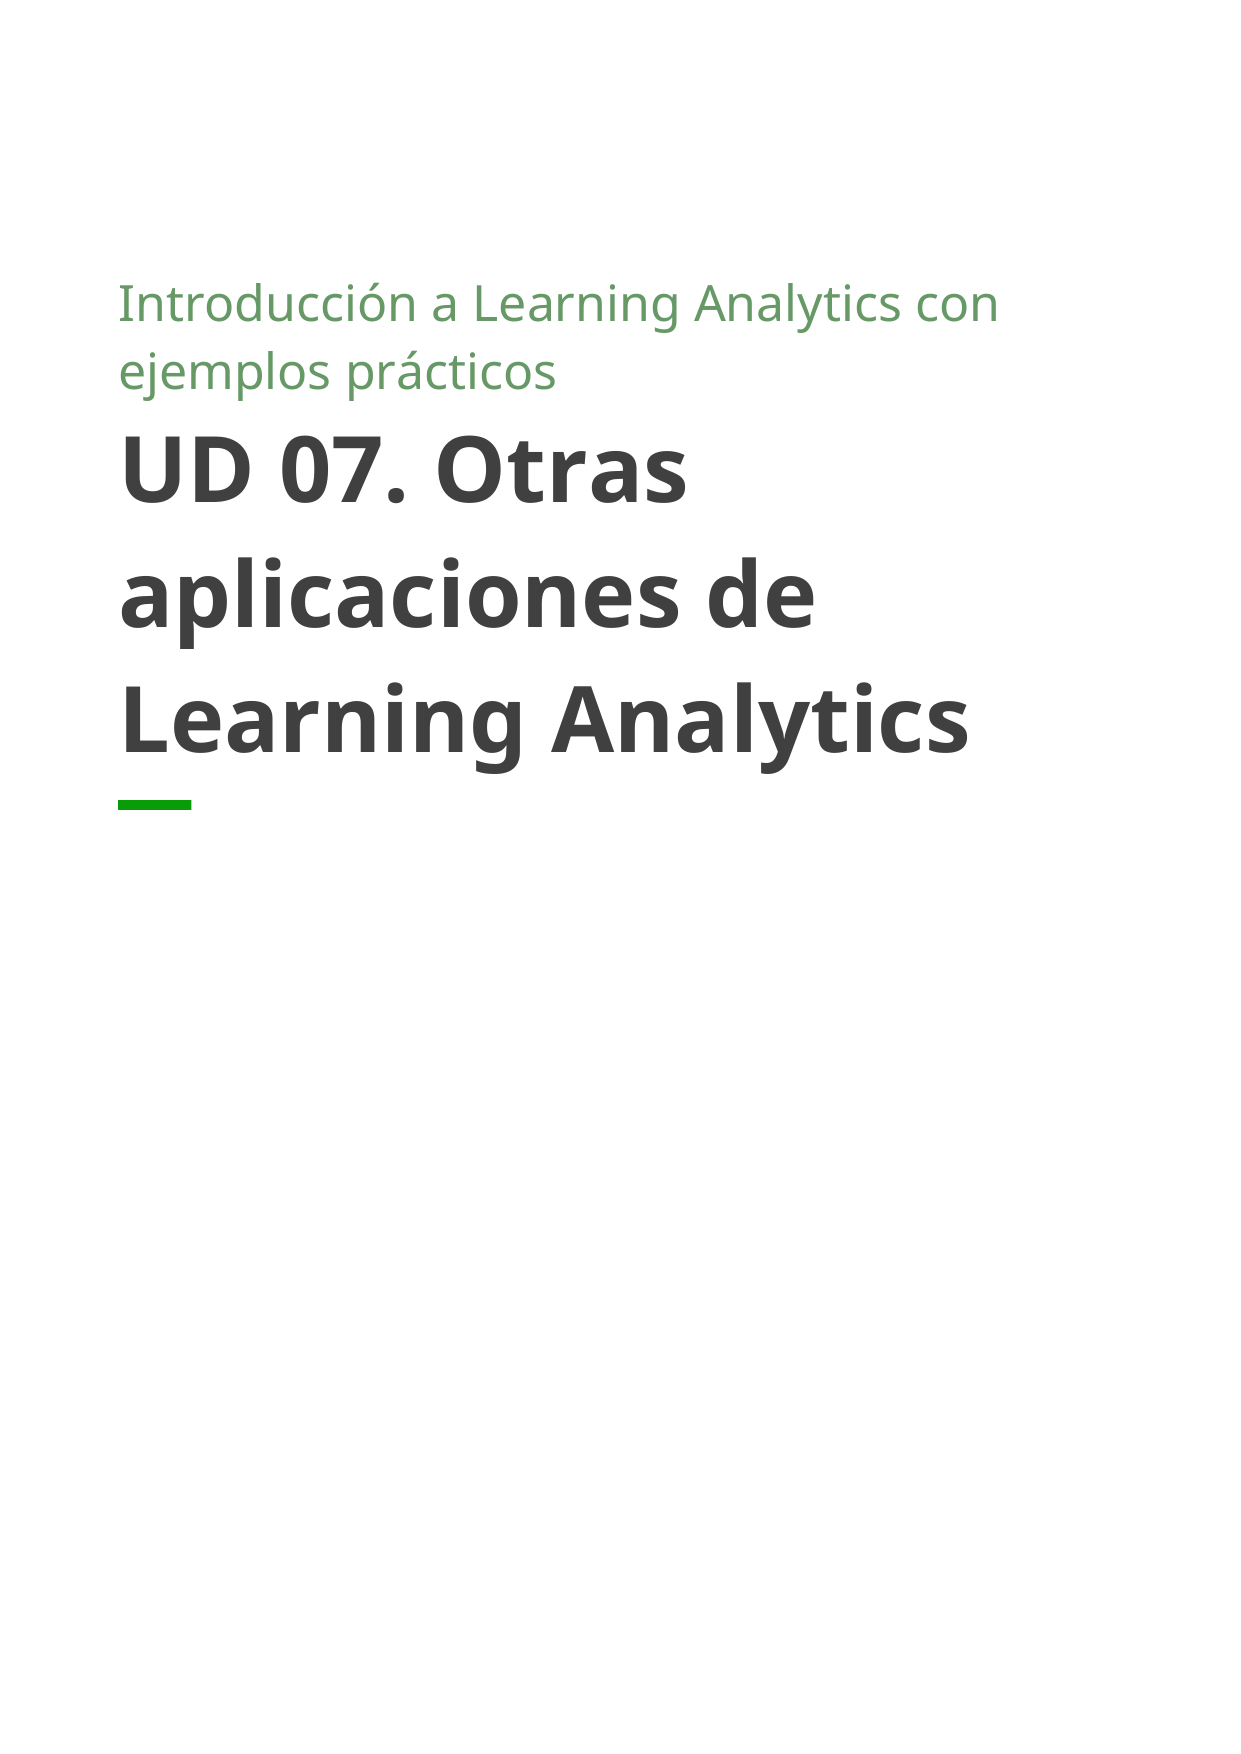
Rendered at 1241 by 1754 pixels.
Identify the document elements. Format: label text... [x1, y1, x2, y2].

picture [118, 800, 192, 810]
title Introducción a Learning Analytics con ejemplos prácticos UD 07. Otras aplicaciones de Learning Analytics [118, 268, 1122, 779]
